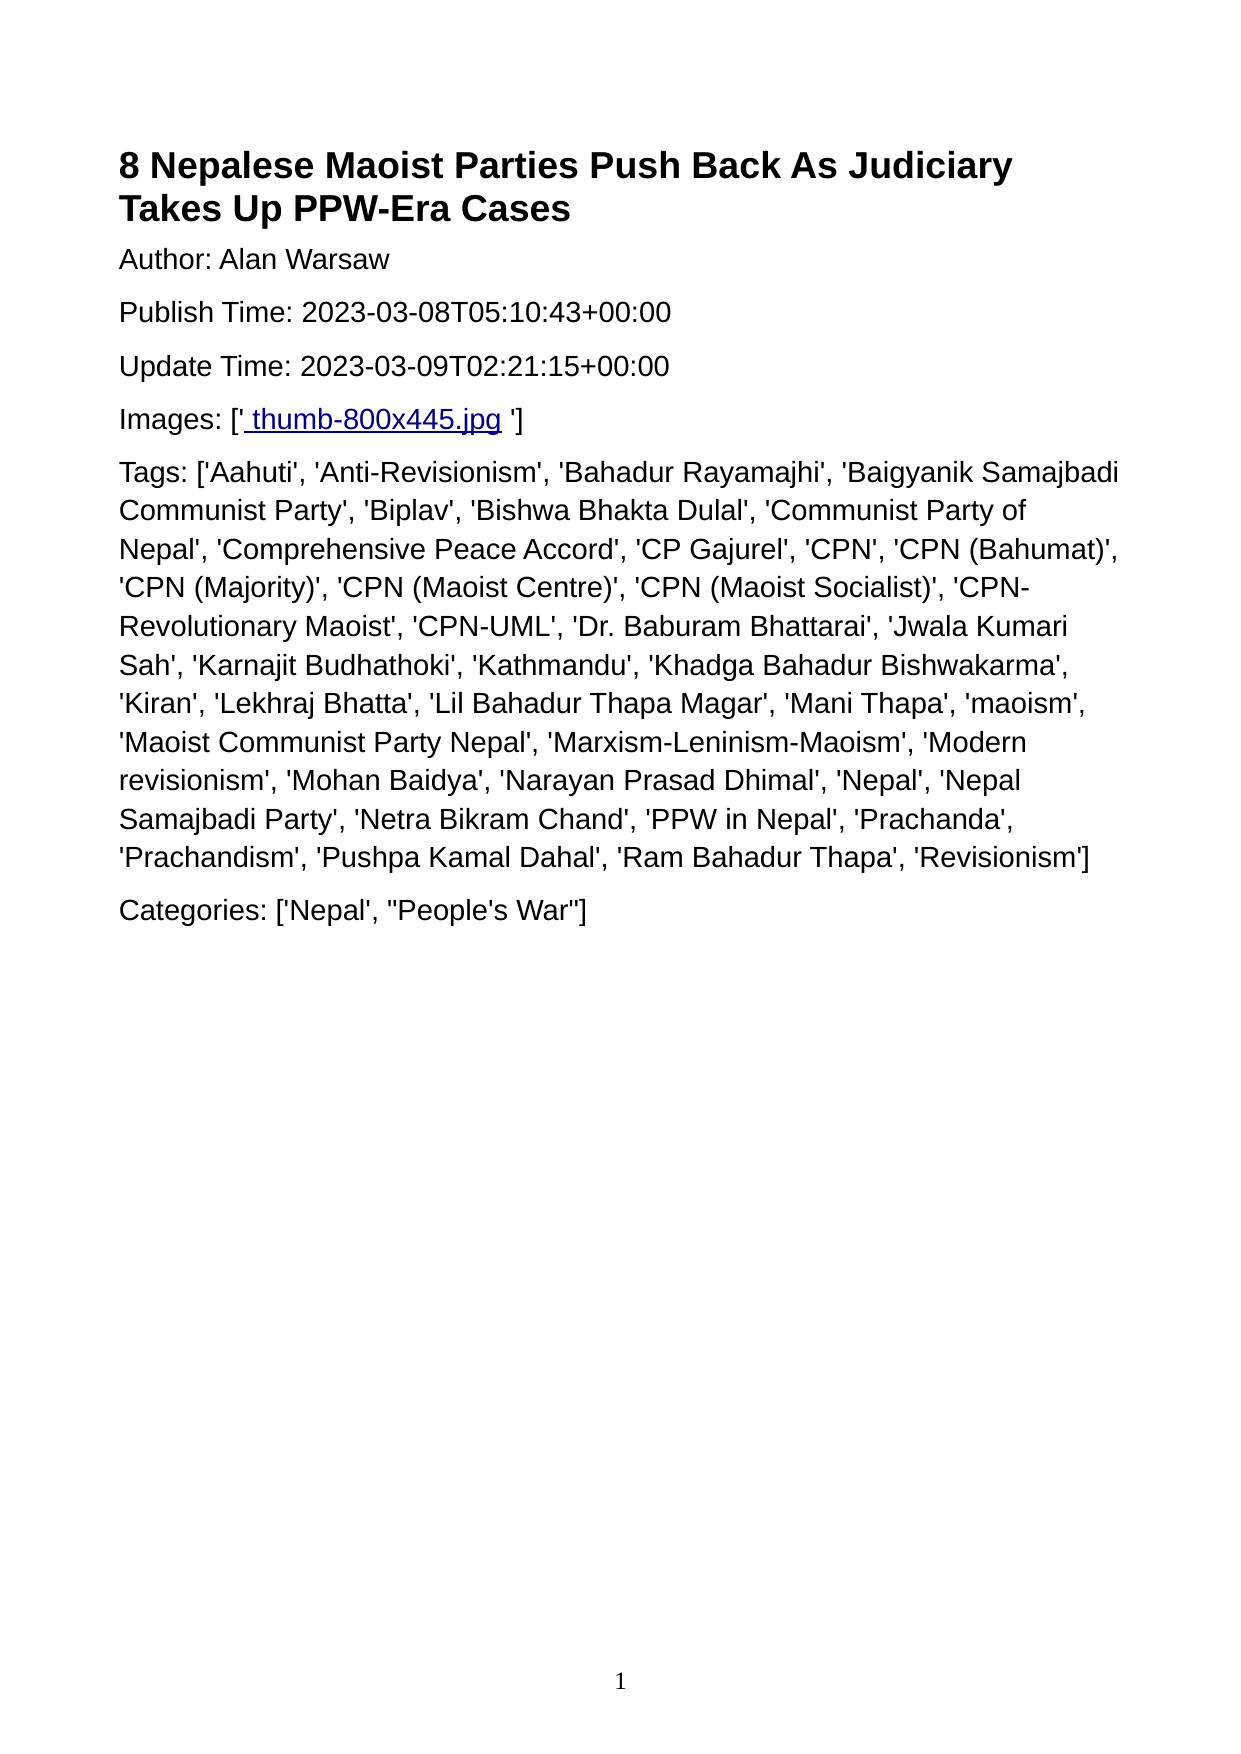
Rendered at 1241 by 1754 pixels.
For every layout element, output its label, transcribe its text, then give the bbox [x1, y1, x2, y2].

text Author: Alan Warsaw [118, 242, 1122, 276]
text Publish Time: 2023-03-08T05:10:43+00:00 [118, 295, 1122, 329]
text Update Time: 2023-03-09T02:21:15+00:00 [118, 348, 1122, 382]
subtitle 8 Nepalese Maoist Parties Push Back As Judiciary Takes Up PPW-Era Cases [118, 143, 1122, 230]
text Tags: ['Aahuti', 'Anti-Revisionism', 'Bahadur Rayamajhi', 'Baigyanik Samajbadi Communist Party', 'Biplav', 'Bishwa Bhakta Dulal', 'Communist Party of Nepal', 'Comprehensive Peace Accord', 'CP Gajurel', 'CPN', 'CPN (Bahumat)', 'CPN (Majority)', 'CPN (Maoist Centre)', 'CPN (Maoist Socialist)', 'CPN-Revolutionary Maoist', 'CPN-UML', 'Dr. Baburam Bhattarai', 'Jwala Kumari Sah', 'Karnajit Budhathoki', 'Kathmandu', 'Khadga Bahadur Bishwakarma', 'Kiran', 'Lekhraj Bhatta', 'Lil Bahadur Thapa Magar', 'Mani Thapa', 'maoism', 'Maoist Communist Party Nepal', 'Marxism-Leninism-Maoism', 'Modern revisionism', 'Mohan Baidya', 'Narayan Prasad Dhimal', 'Nepal', 'Nepal Samajbadi Party', 'Netra Bikram Chand', 'PPW in Nepal', 'Prachanda', 'Prachandism', 'Pushpa Kamal Dahal', 'Ram Bahadur Thapa', 'Revisionism'] [118, 455, 1122, 874]
text Categories: ['Nepal', "People's War"] [118, 893, 1122, 927]
text Images: [' thumb-800x445.jpg '] [118, 402, 1122, 435]
